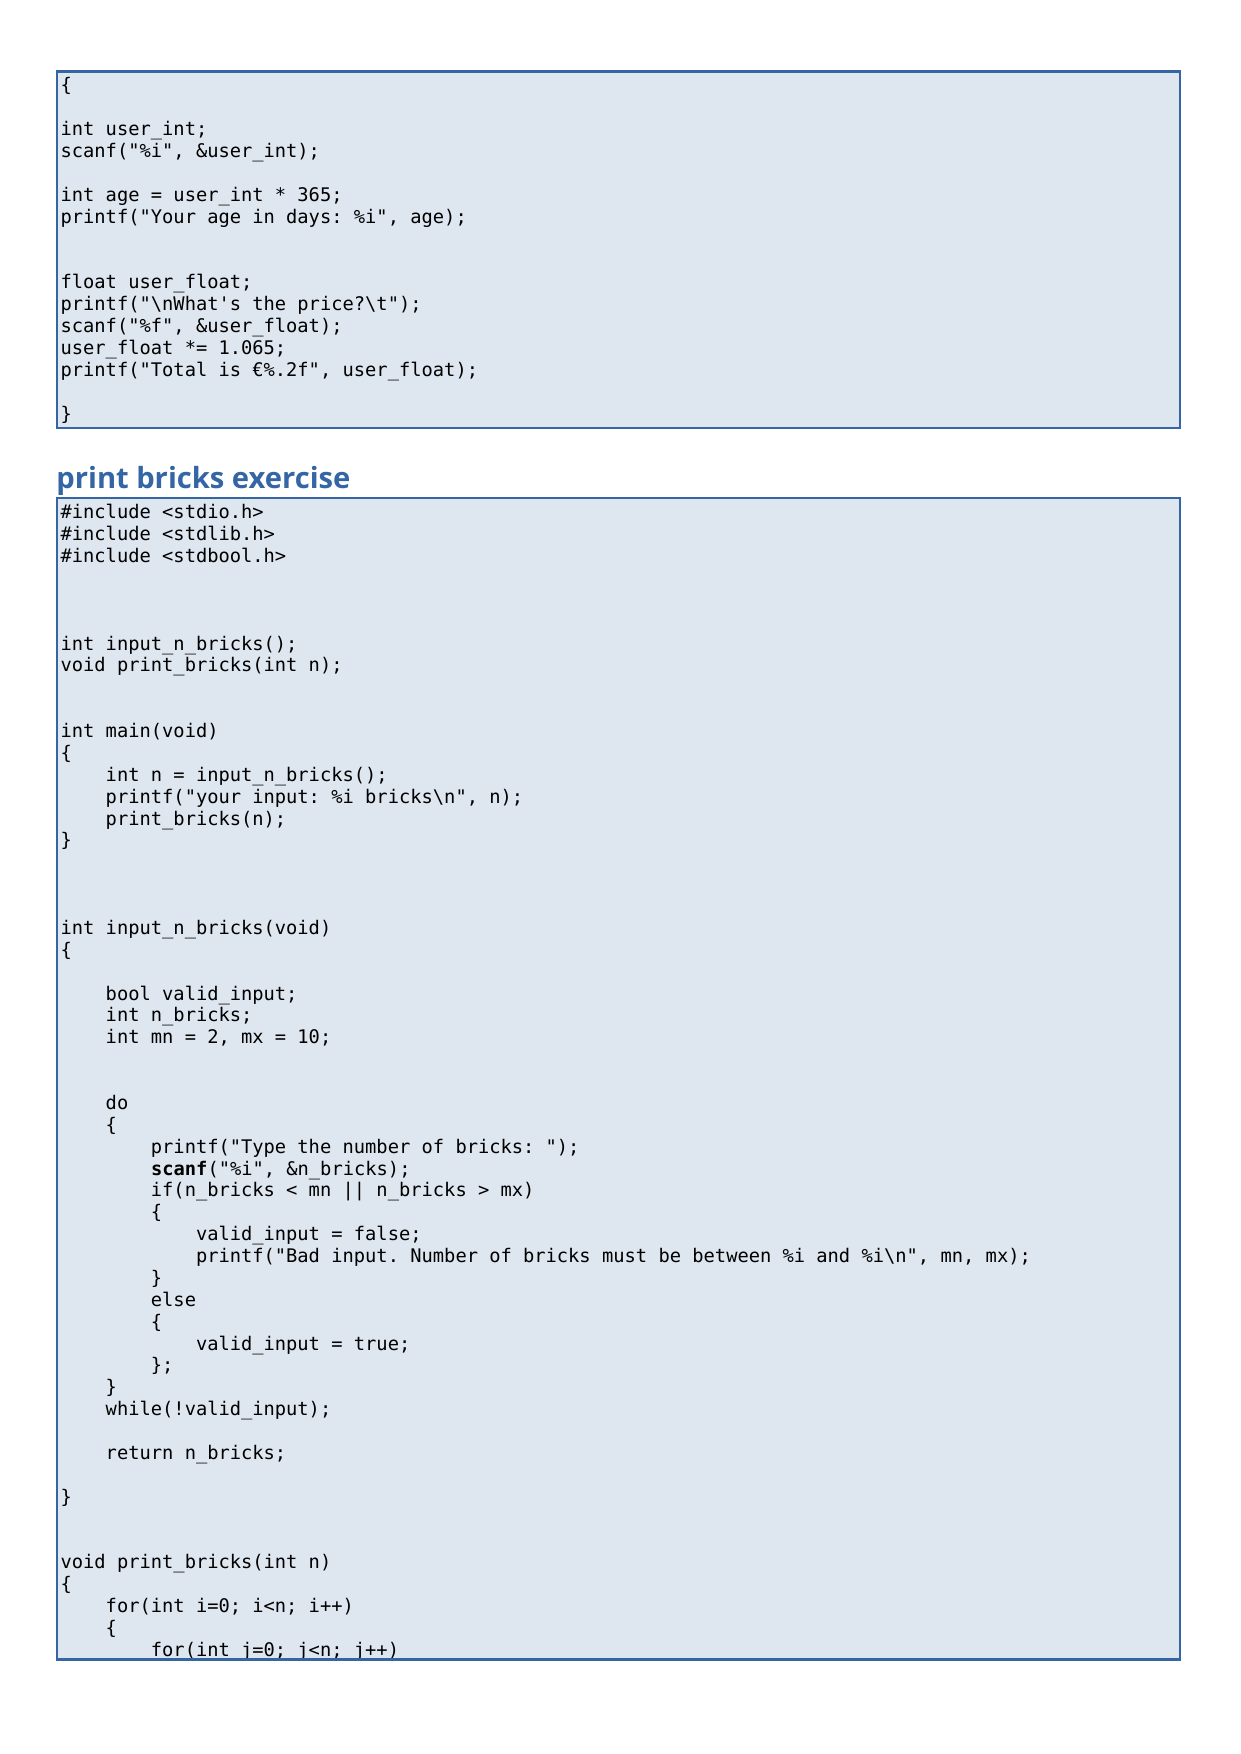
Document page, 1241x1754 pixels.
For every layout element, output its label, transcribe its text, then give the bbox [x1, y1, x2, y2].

text } [58, 398, 1179, 427]
text } [58, 1372, 1179, 1394]
text int user_int; [58, 114, 1179, 136]
text printf("your input: %i bricks\n", n); [58, 781, 1179, 803]
text user_float *= 1.065; [58, 333, 1179, 355]
text } [58, 1263, 1179, 1284]
text { [58, 1613, 1179, 1634]
text do [58, 1088, 1179, 1109]
text valid_input = true; [58, 1328, 1179, 1350]
text { [58, 1109, 1179, 1131]
text } [58, 825, 1179, 847]
text }; [58, 1350, 1179, 1372]
text int n_bricks; [58, 1000, 1179, 1022]
text void print_bricks(int n) [58, 1547, 1179, 1569]
text bool valid_input; [58, 978, 1179, 1000]
text { [58, 73, 1179, 92]
text int main(void) [58, 716, 1179, 738]
text { [58, 738, 1179, 759]
text printf("Type the number of bricks: "); [58, 1131, 1179, 1153]
text int input_n_bricks(); [58, 628, 1179, 650]
text { [58, 1306, 1179, 1328]
text int input_n_bricks(void) [58, 913, 1179, 934]
text for(int i=0; i<n; i++) [58, 1591, 1179, 1613]
text return n_bricks; [58, 1438, 1179, 1459]
text int age = user_int * 365; [58, 180, 1179, 202]
text { [58, 1197, 1179, 1219]
text scanf("%i", &n_bricks); [58, 1153, 1179, 1175]
text scanf("%f", &user_float); [58, 311, 1179, 333]
text void print_bricks(int n); [58, 650, 1179, 672]
text { [58, 934, 1179, 956]
text float user_float; [58, 267, 1179, 289]
text { [58, 1569, 1179, 1591]
text print_bricks(n); [58, 803, 1179, 825]
text printf("\nWhat's the price?\t"); [58, 289, 1179, 311]
text } [58, 1481, 1179, 1503]
text for(int j=0; j<n; j++) [58, 1634, 1179, 1658]
text printf("Bad input. Number of bricks must be between %i and %i\n", mn, mx); [58, 1241, 1179, 1263]
text valid_input = false; [58, 1219, 1179, 1241]
text #include <stdio.h> [58, 499, 1179, 519]
text int n = input_n_bricks(); [58, 759, 1179, 781]
text else [58, 1284, 1179, 1306]
title print bricks exercise [56, 457, 1181, 497]
text printf("Total is €%.2f", user_float); [58, 355, 1179, 377]
text scanf("%i", &user_int); [58, 136, 1179, 158]
text #include <stdbool.h> [58, 541, 1179, 563]
text #include <stdlib.h> [58, 519, 1179, 541]
text printf("Your age in days: %i", age); [58, 202, 1179, 223]
text while(!valid_input); [58, 1394, 1179, 1416]
text int mn = 2, mx = 10; [58, 1022, 1179, 1044]
text if(n_bricks < mn || n_bricks > mx) [58, 1175, 1179, 1197]
